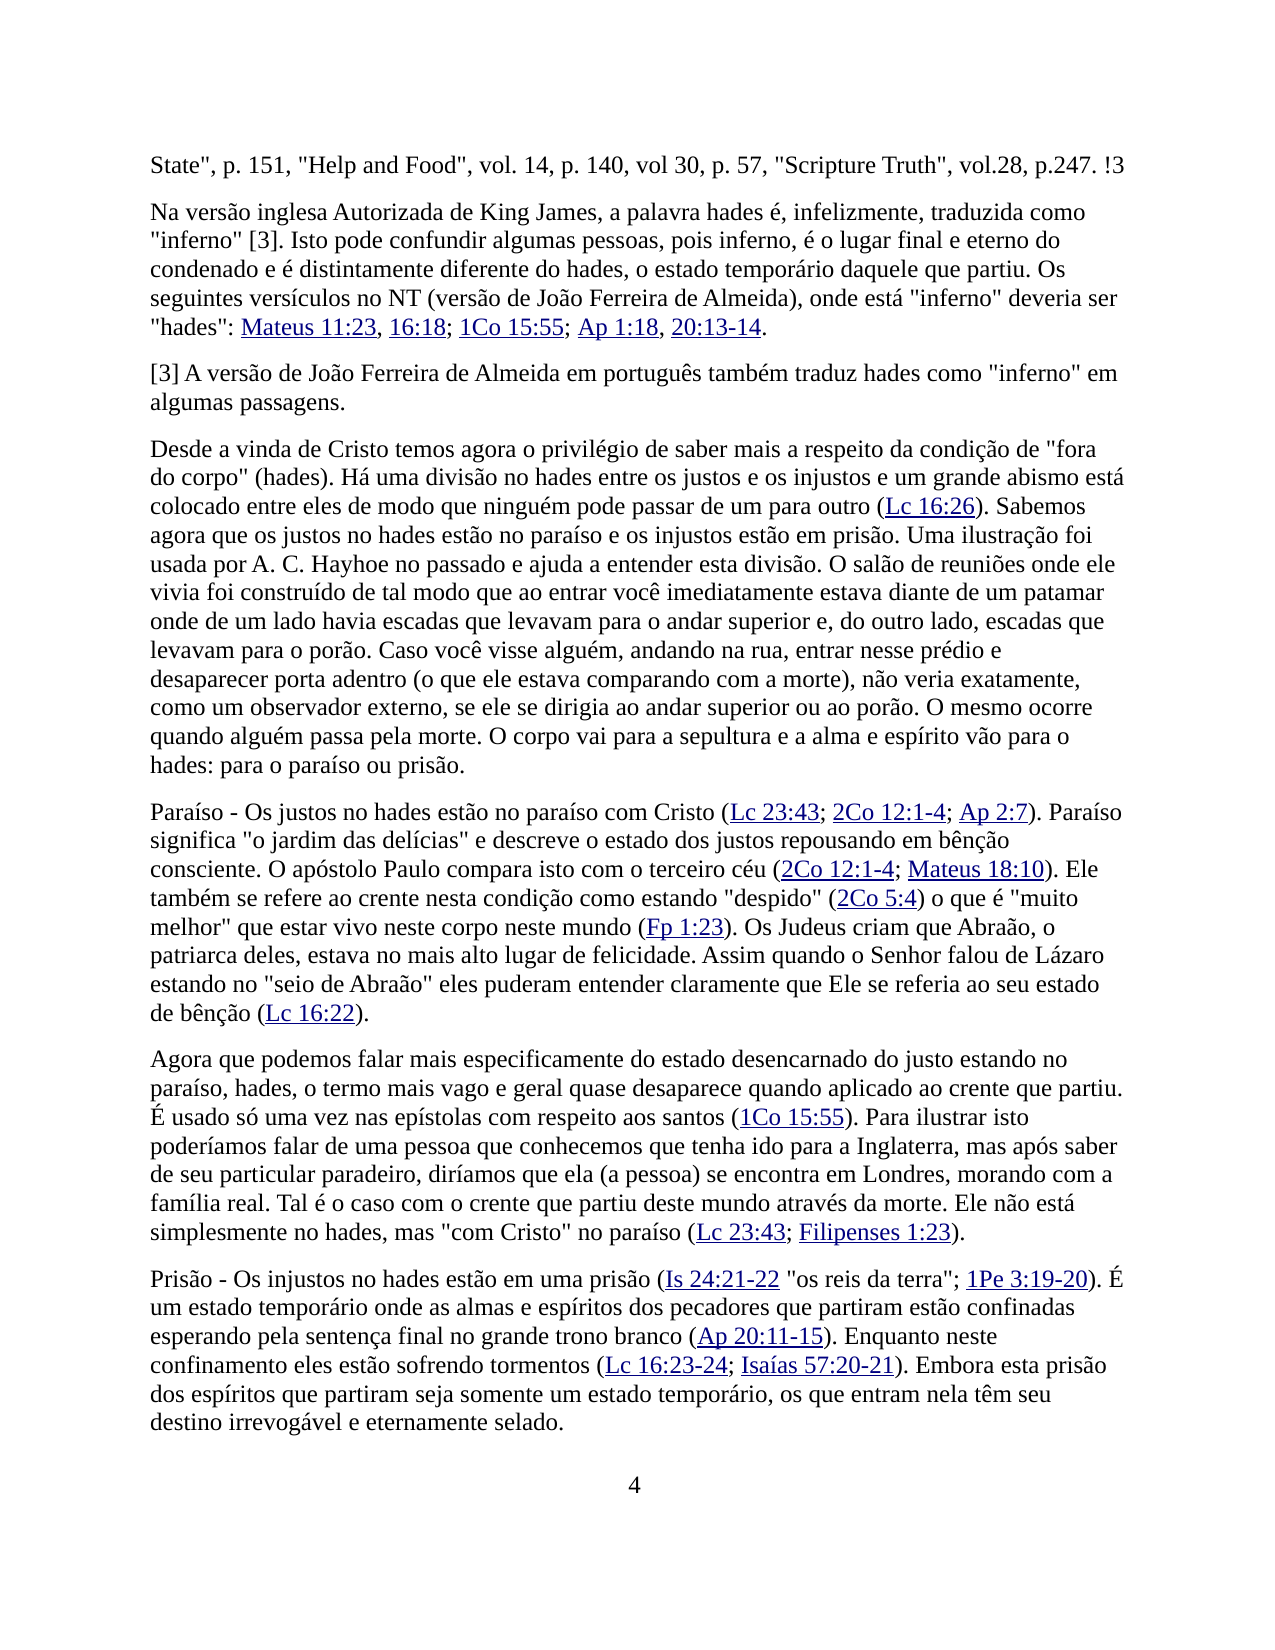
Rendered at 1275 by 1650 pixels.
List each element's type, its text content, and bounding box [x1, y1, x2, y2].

text [3] A versão de João Ferreira de Almeida em português também traduz hades como "inferno" em algumas passagens. [150, 358, 1125, 416]
text Na versão inglesa Autorizada de King James, a palavra hades é, infelizmente, traduzida como "inferno" [3]. Isto pode confundir algumas pessoas, pois inferno, é o lugar final e eterno do condenado e é distintamente diferente do hades, o estado temporário daquele que partiu. Os seguintes versículos no NT (versão de João Ferreira de Almeida), onde está "inferno" deveria ser "hades": Mateus 11:23, 16:18; 1Co 15:55; Ap 1:18, 20:13-14. [150, 197, 1125, 340]
text Prisão - Os injustos no hades estão em uma prisão (Is 24:21-22 "os reis da terra"; 1Pe 3:19-20). É um estado temporário onde as almas e espíritos dos pecadores que partiram estão confinadas esperando pela sentença final no grande trono branco (Ap 20:11-15). Enquanto neste confinamento eles estão sofrendo tormentos (Lc 16:23-24; Isaías 57:20-21). Embora esta prisão dos espíritos que partiram seja somente um estado temporário, os que entram nela têm seu destino irrevogável e eternamente selado. [150, 1264, 1125, 1436]
text Desde a vinda de Cristo temos agora o privilégio de saber mais a respeito da condição de "fora do corpo" (hades). Há uma divisão no hades entre os justos e os injustos e um grande abismo está colocado entre eles de modo que ninguém pode passar de um para outro (Lc 16:26). Sabemos agora que os justos no hades estão no paraíso e os injustos estão em prisão. Uma ilustração foi usada por A. C. Hayhoe no passado e ajuda a entender esta divisão. O salão de reuniões onde ele vivia foi construído de tal modo que ao entrar você imediatamente estava diante de um patamar onde de um lado havia escadas que levavam para o andar superior e, do outro lado, escadas que levavam para o porão. Caso você visse alguém, andando na rua, entrar nesse prédio e desaparecer porta adentro (o que ele estava comparando com a morte), não veria exatamente, como um observador externo, se ele se dirigia ao andar superior ou ao porão. O mesmo ocorre quando alguém passa pela morte. O corpo vai para a sepultura e a alma e espírito vão para o hades: para o paraíso ou prisão. [150, 434, 1125, 779]
text State", p. 151, "Help and Food", vol. 14, p. 140, vol 30, p. 57, "Scripture Truth", vol.28, p.247. !3 [150, 150, 1125, 179]
text Paraíso - Os justos no hades estão no paraíso com Cristo (Lc 23:43; 2Co 12:1-4; Ap 2:7). Paraíso significa "o jardim das delícias" e descreve o estado dos justos repousando em bênção consciente. O apóstolo Paulo compara isto com o terceiro céu (2Co 12:1-4; Mateus 18:10). Ele também se refere ao crente nesta condição como estando "despido" (2Co 5:4) o que é "muito melhor" que estar vivo neste corpo neste mundo (Fp 1:23). Os Judeus criam que Abraão, o patriarca deles, estava no mais alto lugar de felicidade. Assim quando o Senhor falou de Lázaro estando no "seio de Abraão" eles puderam entender claramente que Ele se referia ao seu estado de bênção (Lc 16:22). [150, 797, 1125, 1027]
text Agora que podemos falar mais especificamente do estado desencarnado do justo estando no paraíso, hades, o termo mais vago e geral quase desaparece quando aplicado ao crente que partiu. É usado só uma vez nas epístolas com respeito aos santos (1Co 15:55). Para ilustrar isto poderíamos falar de uma pessoa que conhecemos que tenha ido para a Inglaterra, mas após saber de seu particular paradeiro, diríamos que ela (a pessoa) se encontra em Londres, morando com a família real. Tal é o caso com o crente que partiu deste mundo através da morte. Ele não está simplesmente no hades, mas "com Cristo" no paraíso (Lc 23:43; Filipenses 1:23). [150, 1044, 1125, 1246]
